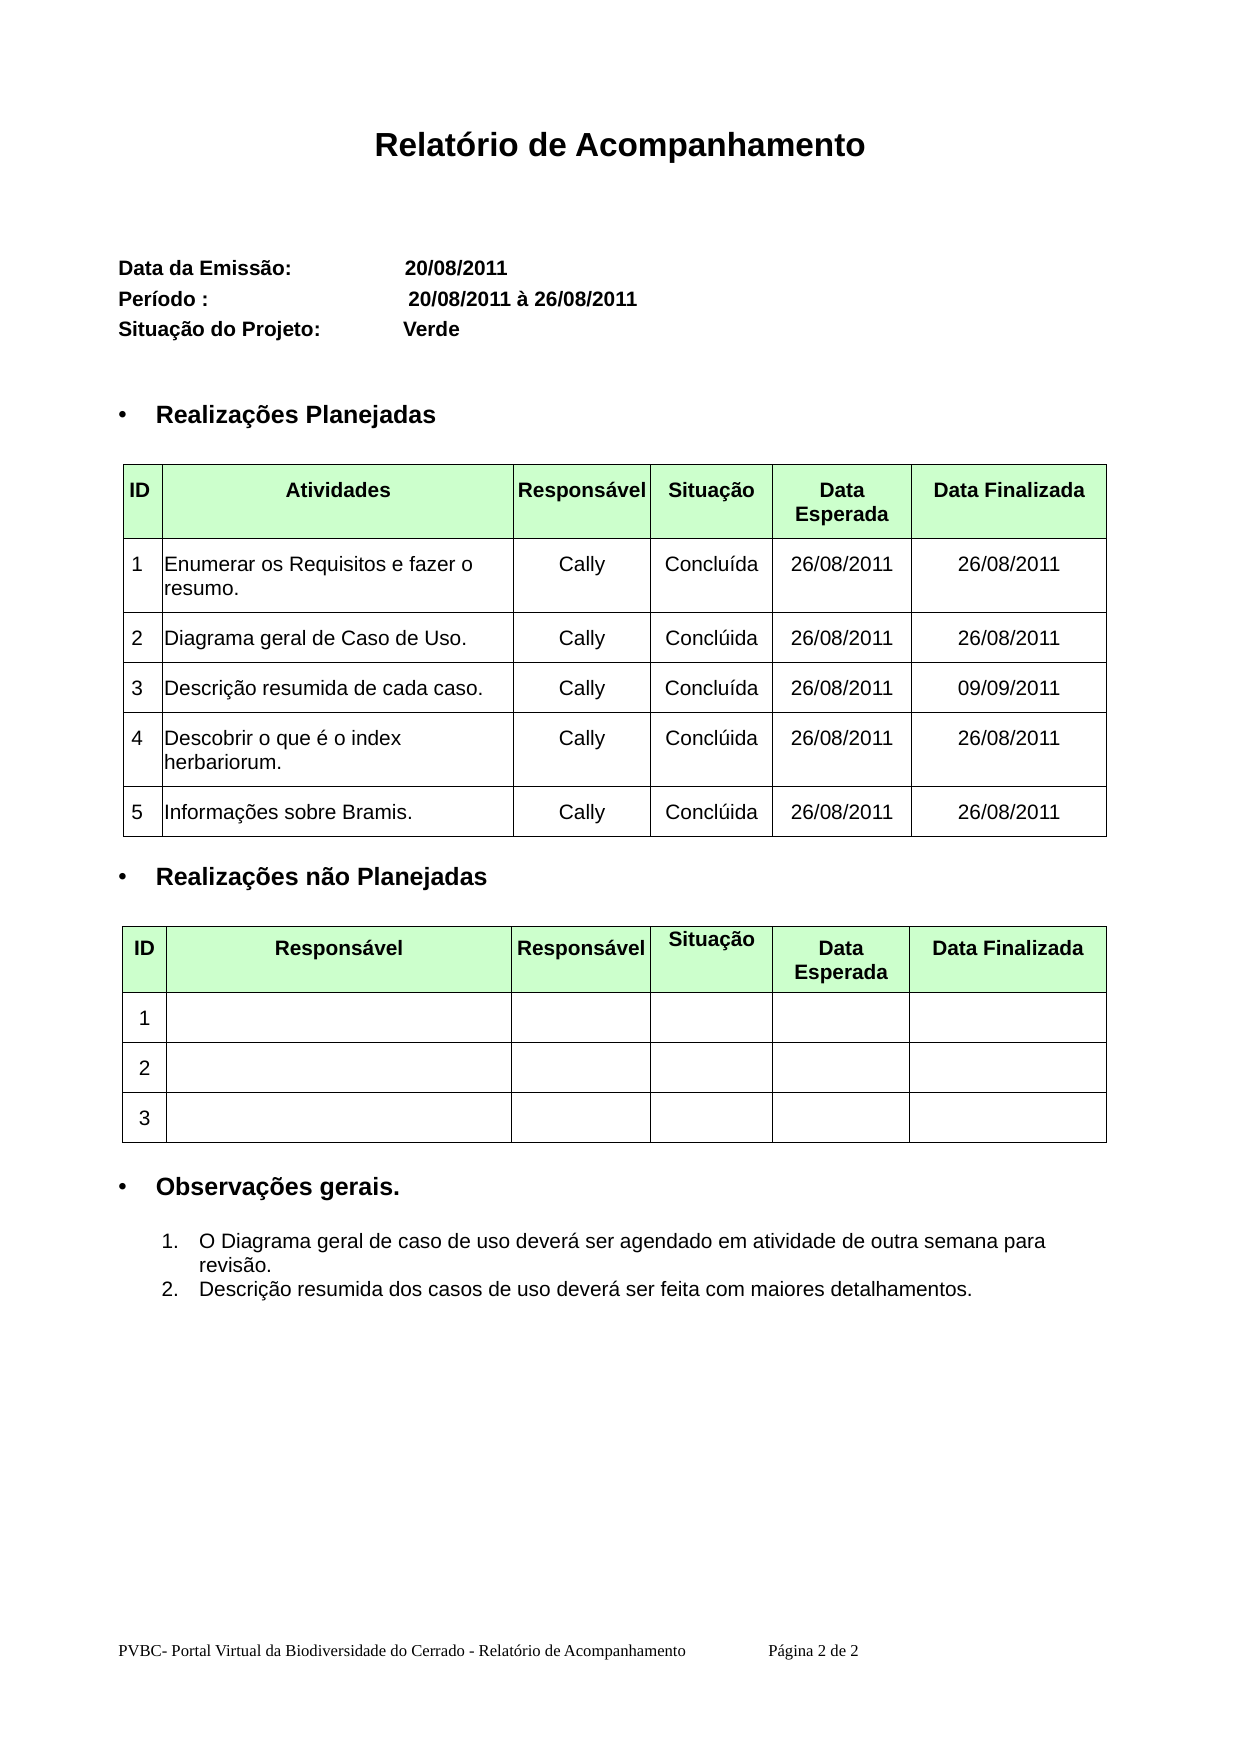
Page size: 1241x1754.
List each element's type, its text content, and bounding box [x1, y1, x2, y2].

table_cell 09/09/2011 [912, 663, 1106, 712]
table_cell [910, 993, 1106, 1042]
table_cell 26/08/2011 [912, 539, 1106, 612]
table_cell [167, 1043, 511, 1092]
table_cell 26/08/2011 [912, 613, 1106, 662]
table_header Atividades [163, 465, 513, 538]
table_cell Descrição resumida de cada caso. [163, 663, 513, 712]
table_cell Cally [514, 713, 650, 786]
table_cell 2 [123, 1043, 166, 1092]
list Descrição resumida dos casos de uso deverá ser feita com maiores detalhamentos. [161, 1277, 1122, 1301]
table_cell [773, 1093, 909, 1142]
table_cell 1 [124, 539, 162, 612]
table_cell [773, 993, 909, 1042]
list Observações gerais. [118, 1172, 1122, 1200]
list Realizações não Planejadas [118, 862, 1122, 891]
table_cell 26/08/2011 [773, 713, 911, 786]
table_cell Conclúida [651, 613, 772, 662]
table_cell 26/08/2011 [912, 787, 1106, 836]
table_cell [910, 1093, 1106, 1142]
table_header Data Finalizada [910, 927, 1106, 992]
table_cell Concluída [651, 663, 772, 712]
table_header Data Esperada [773, 465, 911, 538]
table_cell 3 [123, 1093, 166, 1142]
table_cell [512, 1093, 650, 1142]
text Data da Emissão: 20/08/2011 [118, 256, 1122, 280]
table_cell Conclúida [651, 787, 772, 836]
text Período : 20/08/2011 à 26/08/2011 [118, 286, 1122, 310]
table_cell Informações sobre Bramis. [163, 787, 513, 836]
table_cell Cally [514, 613, 650, 662]
table_header Responsável [514, 465, 650, 538]
table_cell [512, 1043, 650, 1092]
table_cell 26/08/2011 [773, 539, 911, 612]
text Relatório de Acompanhamento [118, 125, 1122, 164]
table_header Situação [651, 465, 772, 538]
table_cell [512, 993, 650, 1042]
table_cell 2 [124, 613, 162, 662]
table_cell 5 [124, 787, 162, 836]
text Situação do Projeto: Verde [118, 317, 1122, 341]
list Realizações Planejadas [118, 401, 1122, 429]
list O Diagrama geral de caso de uso deverá ser agendado em atividade de outra semana para revisão. [161, 1229, 1122, 1277]
table_cell [167, 993, 511, 1042]
table_cell [651, 1093, 772, 1142]
table_cell [651, 1043, 772, 1092]
table_cell Enumerar os Requisitos e fazer o resumo. [163, 539, 513, 612]
table_cell Diagrama geral de Caso de Uso. [163, 613, 513, 662]
table_header Responsável [167, 927, 511, 992]
table_cell 26/08/2011 [912, 713, 1106, 786]
table_header ID [123, 927, 166, 992]
table_cell [651, 993, 772, 1042]
table_header ID [124, 465, 162, 538]
table_header Data Esperada [773, 927, 909, 992]
table_cell Cally [514, 539, 650, 612]
table_cell Descobrir o que é o index herbariorum. [163, 713, 513, 786]
table_cell 26/08/2011 [773, 787, 911, 836]
table_cell [773, 1043, 909, 1092]
table_cell 26/08/2011 [773, 613, 911, 662]
table_cell 1 [123, 993, 166, 1042]
table_cell 26/08/2011 [773, 663, 911, 712]
table_cell Concluída [651, 539, 772, 612]
table_cell Cally [514, 787, 650, 836]
table_cell [167, 1093, 511, 1142]
table_header Situação [651, 927, 772, 992]
table_header Responsável [512, 927, 650, 992]
table_cell 3 [124, 663, 162, 712]
table_cell [910, 1043, 1106, 1092]
table_cell 4 [124, 713, 162, 786]
table_cell Conclúida [651, 713, 772, 786]
table_header Data Finalizada [912, 465, 1106, 538]
table_cell Cally [514, 663, 650, 712]
